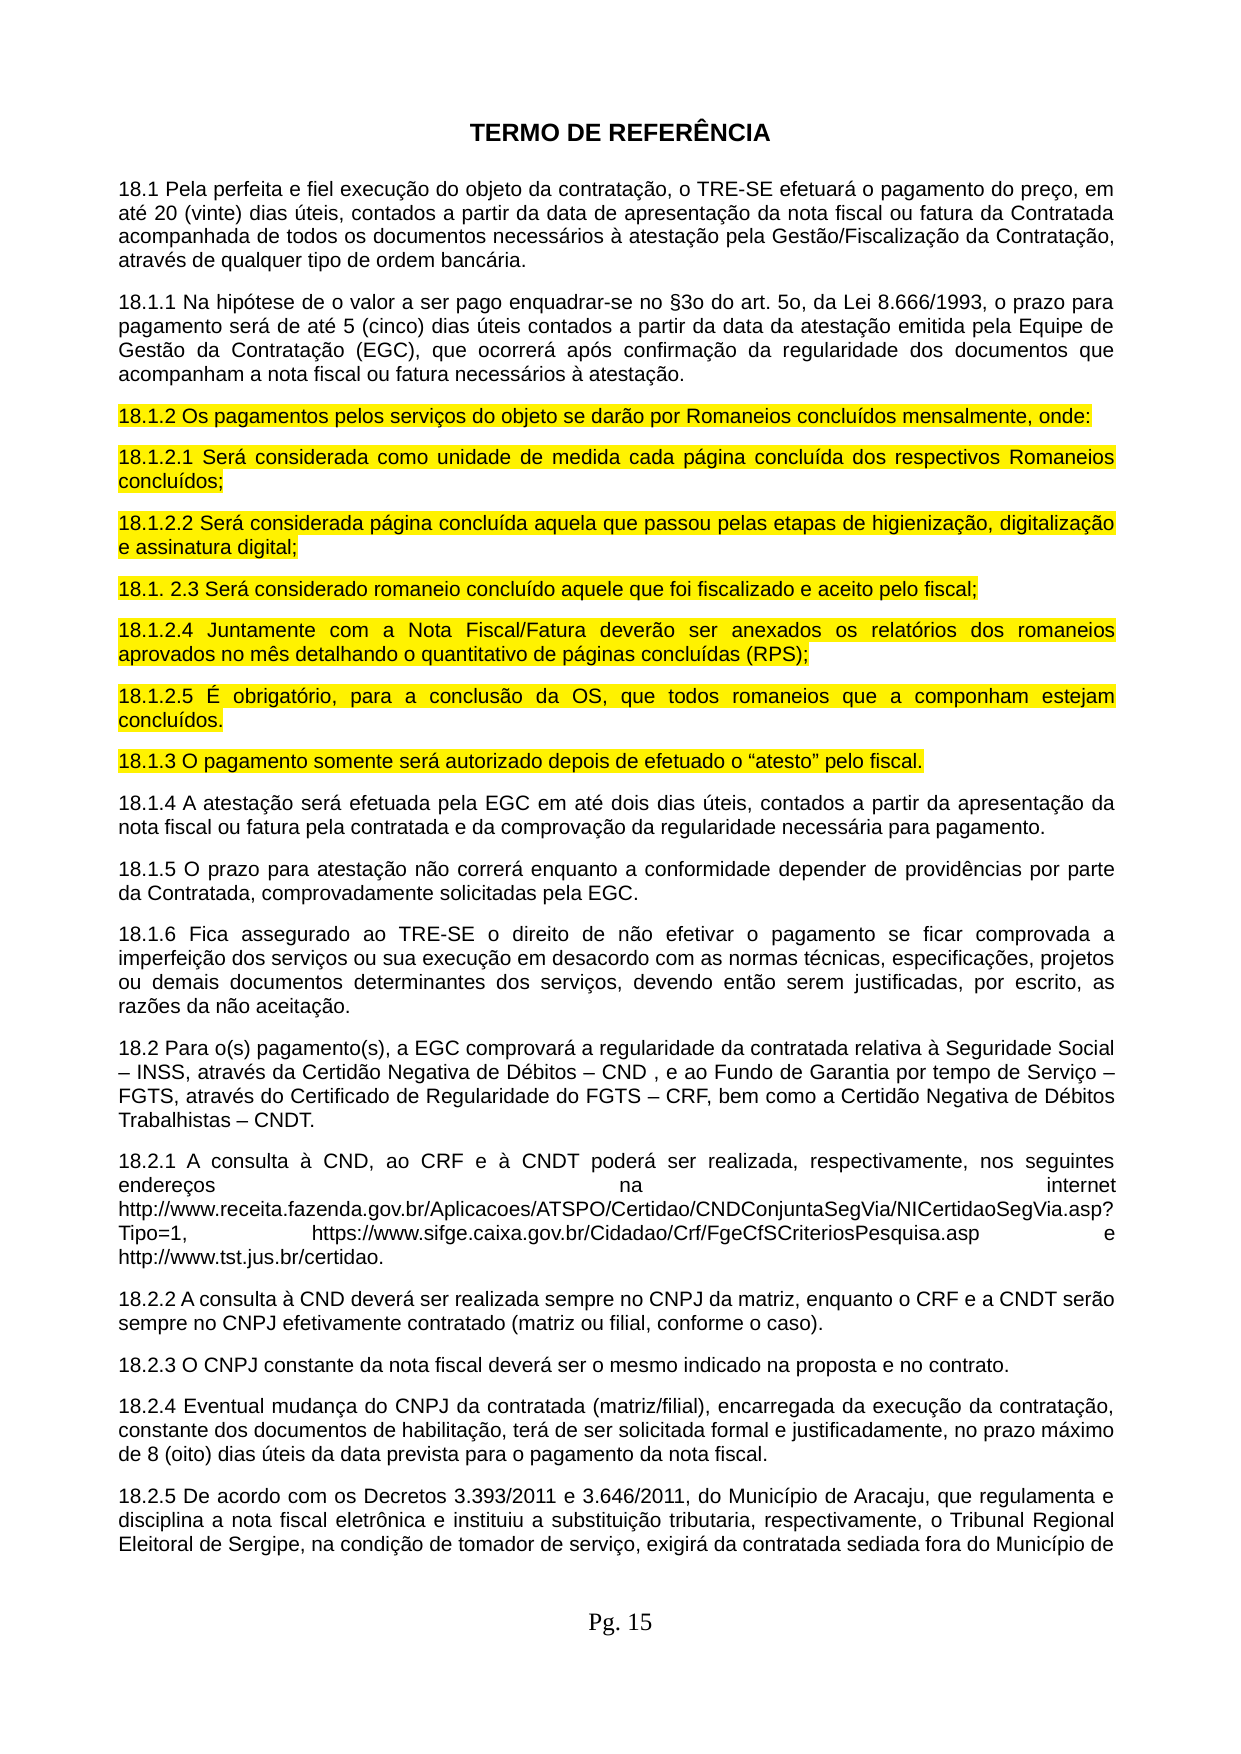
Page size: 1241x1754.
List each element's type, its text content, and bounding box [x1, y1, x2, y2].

text 18.1.2 Os pagamentos pelos serviços do objeto se darão por Romaneios concluídos mensalmente, onde: [118, 403, 1116, 427]
text 18.1.2.1 Será considerada como unidade de medida cada página concluída dos respectivos Romaneios concluídos; [118, 445, 1116, 493]
text 18.1. 2.3 Será considerado romaneio concluído aquele que foi fiscalizado e aceito pelo fiscal; [118, 576, 1116, 600]
text 18.1.4 A atestação será efetuada pela EGC em até dois dias úteis, contados a partir da apresentação da nota fiscal ou fatura pela contratada e da comprovação da regularidade necessária para pagamento. [118, 791, 1116, 839]
text 18.2 Para o(s) pagamento(s), a EGC comprovará a regularidade da contratada relativa à Seguridade Social – INSS, através da Certidão Negativa de Débitos – CND , e ao Fundo de Garantia por tempo de Serviço – FGTS, através do Certificado de Regularidade do FGTS – CRF, bem como a Certidão Negativa de Débitos Trabalhistas – CNDT. [118, 1036, 1116, 1132]
text 18.1.2.2 Será considerada página concluída aquela que passou pelas etapas de higienização, digitalização e assinatura digital; [118, 511, 1116, 559]
text 18.1.1 Na hipótese de o valor a ser pago enquadrar-se no §3o do art. 5o, da Lei 8.666/1993, o prazo para pagamento será de até 5 (cinco) dias úteis contados a partir da data da atestação emitida pela Equipe de Gestão da Contratação (EGC), que ocorrerá após confirmação da regularidade dos documentos que acompanham a nota fiscal ou fatura necessários à atestação. [118, 290, 1116, 386]
text 18.1.6 Fica assegurado ao TRE-SE o direito de não efetivar o pagamento se ficar comprovada a imperfeição dos serviços ou sua execução em desacordo com as normas técnicas, especificações, projetos ou demais documentos determinantes dos serviços, devendo então serem justificadas, por escrito, as razões da não aceitação. [118, 922, 1116, 1018]
text 18.1.2.4 Juntamente com a Nota Fiscal/Fatura deverão ser anexados os relatórios dos romaneios aprovados no mês detalhando o quantitativo de páginas concluídas (RPS); [118, 618, 1116, 666]
text 18.1.3 O pagamento somente será autorizado depois de efetuado o “atesto” pelo fiscal. [118, 749, 1116, 773]
text 18.2.5 De acordo com os Decretos 3.393/2011 e 3.646/2011, do Município de Aracaju, que regulamenta e disciplina a nota fiscal eletrônica e instituiu a substituição tributaria, respectivamente, o Tribunal Regional Eleitoral de Sergipe, na condição de tomador de serviço, exigirá da contratada sediada fora do Município de [118, 1484, 1116, 1556]
text 18.1.5 O prazo para atestação não correrá enquanto a conformidade depender de providências por parte da Contratada, comprovadamente solicitadas pela EGC. [118, 857, 1116, 904]
text 18.2.3 O CNPJ constante da nota fiscal deverá ser o mesmo indicado na proposta e no contrato. [118, 1352, 1116, 1376]
text 18.2.4 Eventual mudança do CNPJ da contratada (matriz/filial), encarregada da execução da contratação, constante dos documentos de habilitação, terá de ser solicitada formal e justificadamente, no prazo máximo de 8 (oito) dias úteis da data prevista para o pagamento da nota fiscal. [118, 1394, 1116, 1466]
text 18.1 Pela perfeita e fiel execução do objeto da contratação, o TRE-SE efetuará o pagamento do preço, em até 20 (vinte) dias úteis, contados a partir da data de apresentação da nota fiscal ou fatura da Contratada acompanhada de todos os documentos necessários à atestação pela Gestão/Fiscalização da Contratação, através de qualquer tipo de ordem bancária. [118, 176, 1116, 272]
text 18.2.2 A consulta à CND deverá ser realizada sempre no CNPJ da matriz, enquanto o CRF e a CNDT serão sempre no CNPJ efetivamente contratado (matriz ou filial, conforme o caso). [118, 1287, 1116, 1335]
text 18.1.2.5 É obrigatório, para a conclusão da OS, que todos romaneios que a componham estejam concluídos. [118, 684, 1116, 732]
text 18.2.1 A consulta à CND, ao CRF e à CNDT poderá ser realizada, respectivamente, nos seguintes endereços na internet http://www.receita.fazenda.gov.br/Aplicacoes/ATSPO/Certidao/CNDConjuntaSegVia/NICertidaoSegVia.asp?Tipo=1, https://www.sifge.caixa.gov.br/Cidadao/Crf/FgeCfSCriteriosPesquisa.asp e http://www.tst.jus.br/certidao. [118, 1149, 1116, 1269]
